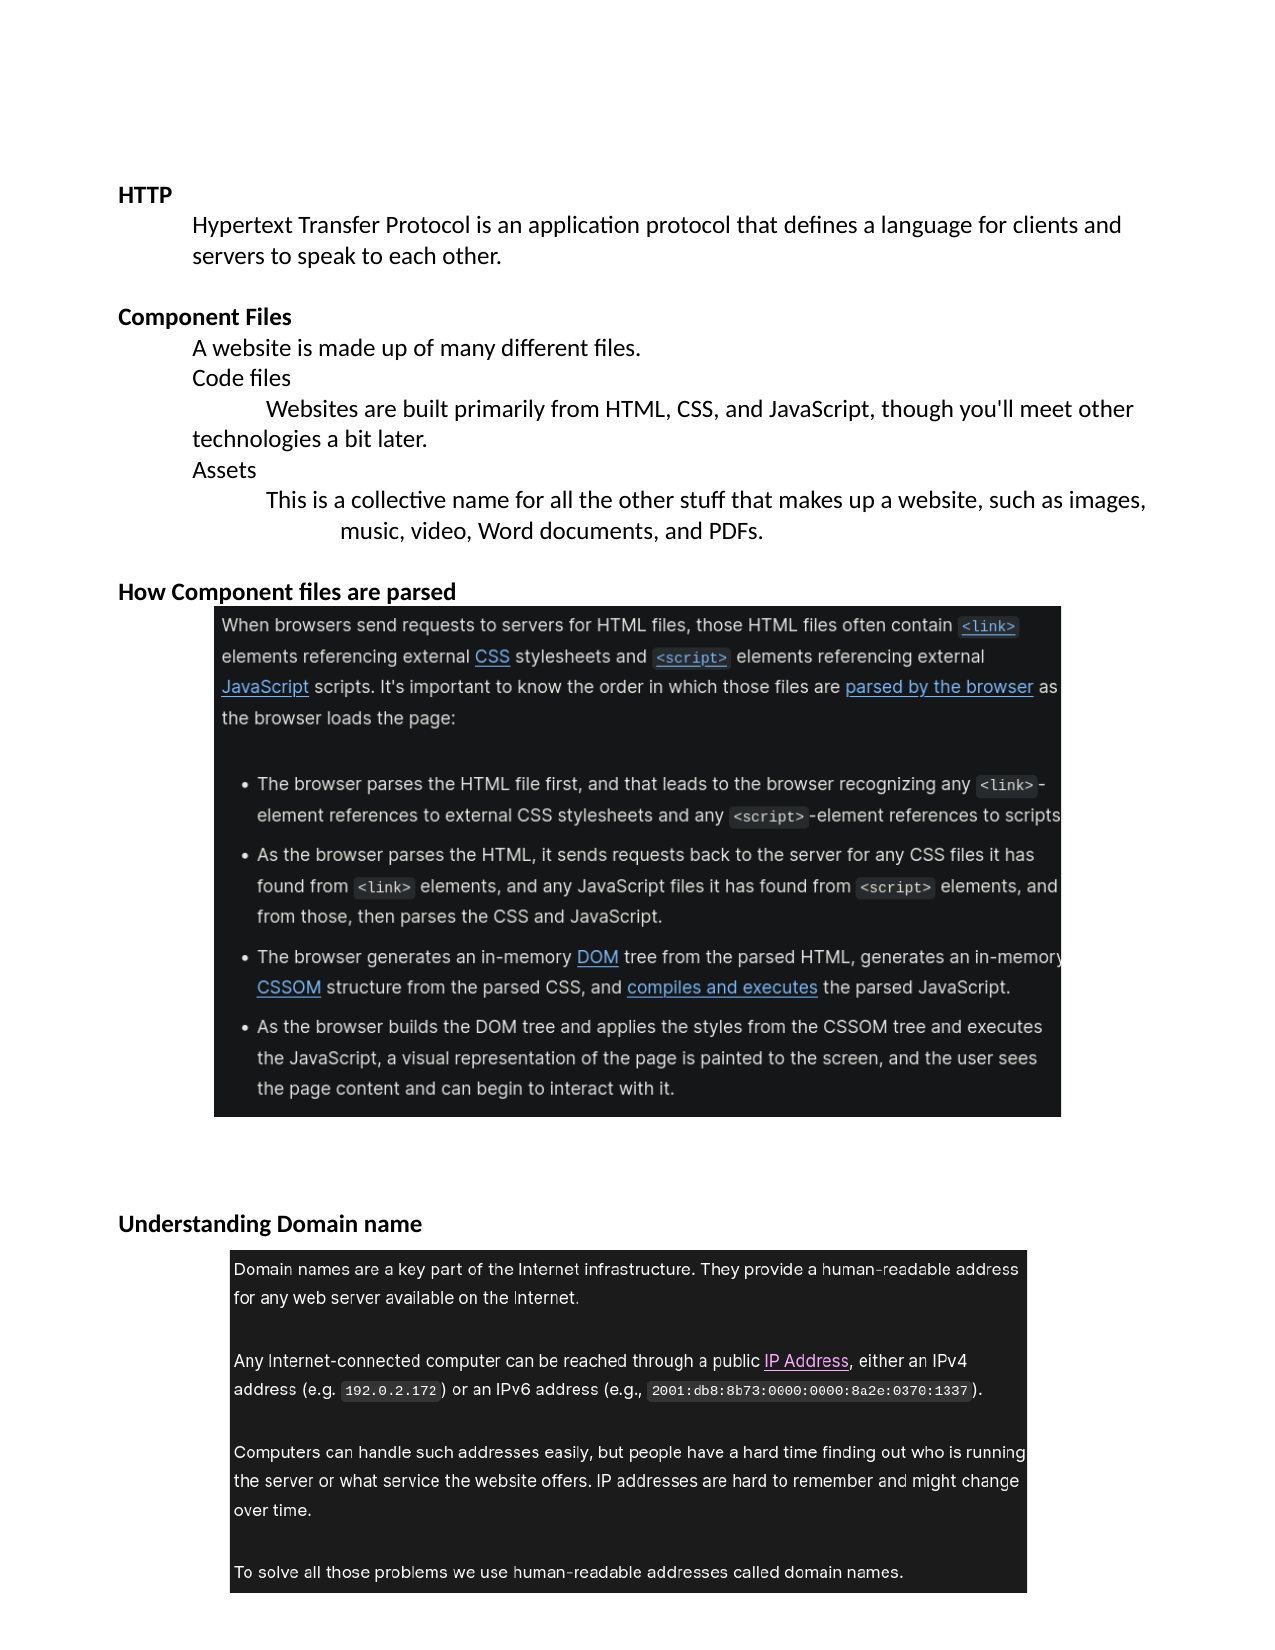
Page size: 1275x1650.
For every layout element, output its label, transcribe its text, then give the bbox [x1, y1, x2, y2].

text Code files [118, 362, 1157, 393]
text Hypertext Transfer Protocol is an application protocol that defines a language for clients and servers to speak to each other. [118, 210, 1157, 271]
text A website is made up of many different files. [118, 332, 1157, 362]
text HTTP [118, 179, 1157, 210]
text Assets [118, 454, 1157, 484]
text How Component files are parsed [118, 576, 1157, 606]
text Websites are built primarily from HTML, CSS, and JavaScript, though you'll meet other technologies a bit later. [118, 393, 1157, 454]
picture [214, 606, 1062, 1117]
text Component Files [118, 301, 1157, 332]
picture [229, 1250, 1028, 1593]
text This is a collective name for all the other stuff that makes up a website, such as images, music, video, Word documents, and PDFs. [118, 484, 1157, 545]
text Understanding Domain name [118, 1208, 1157, 1239]
